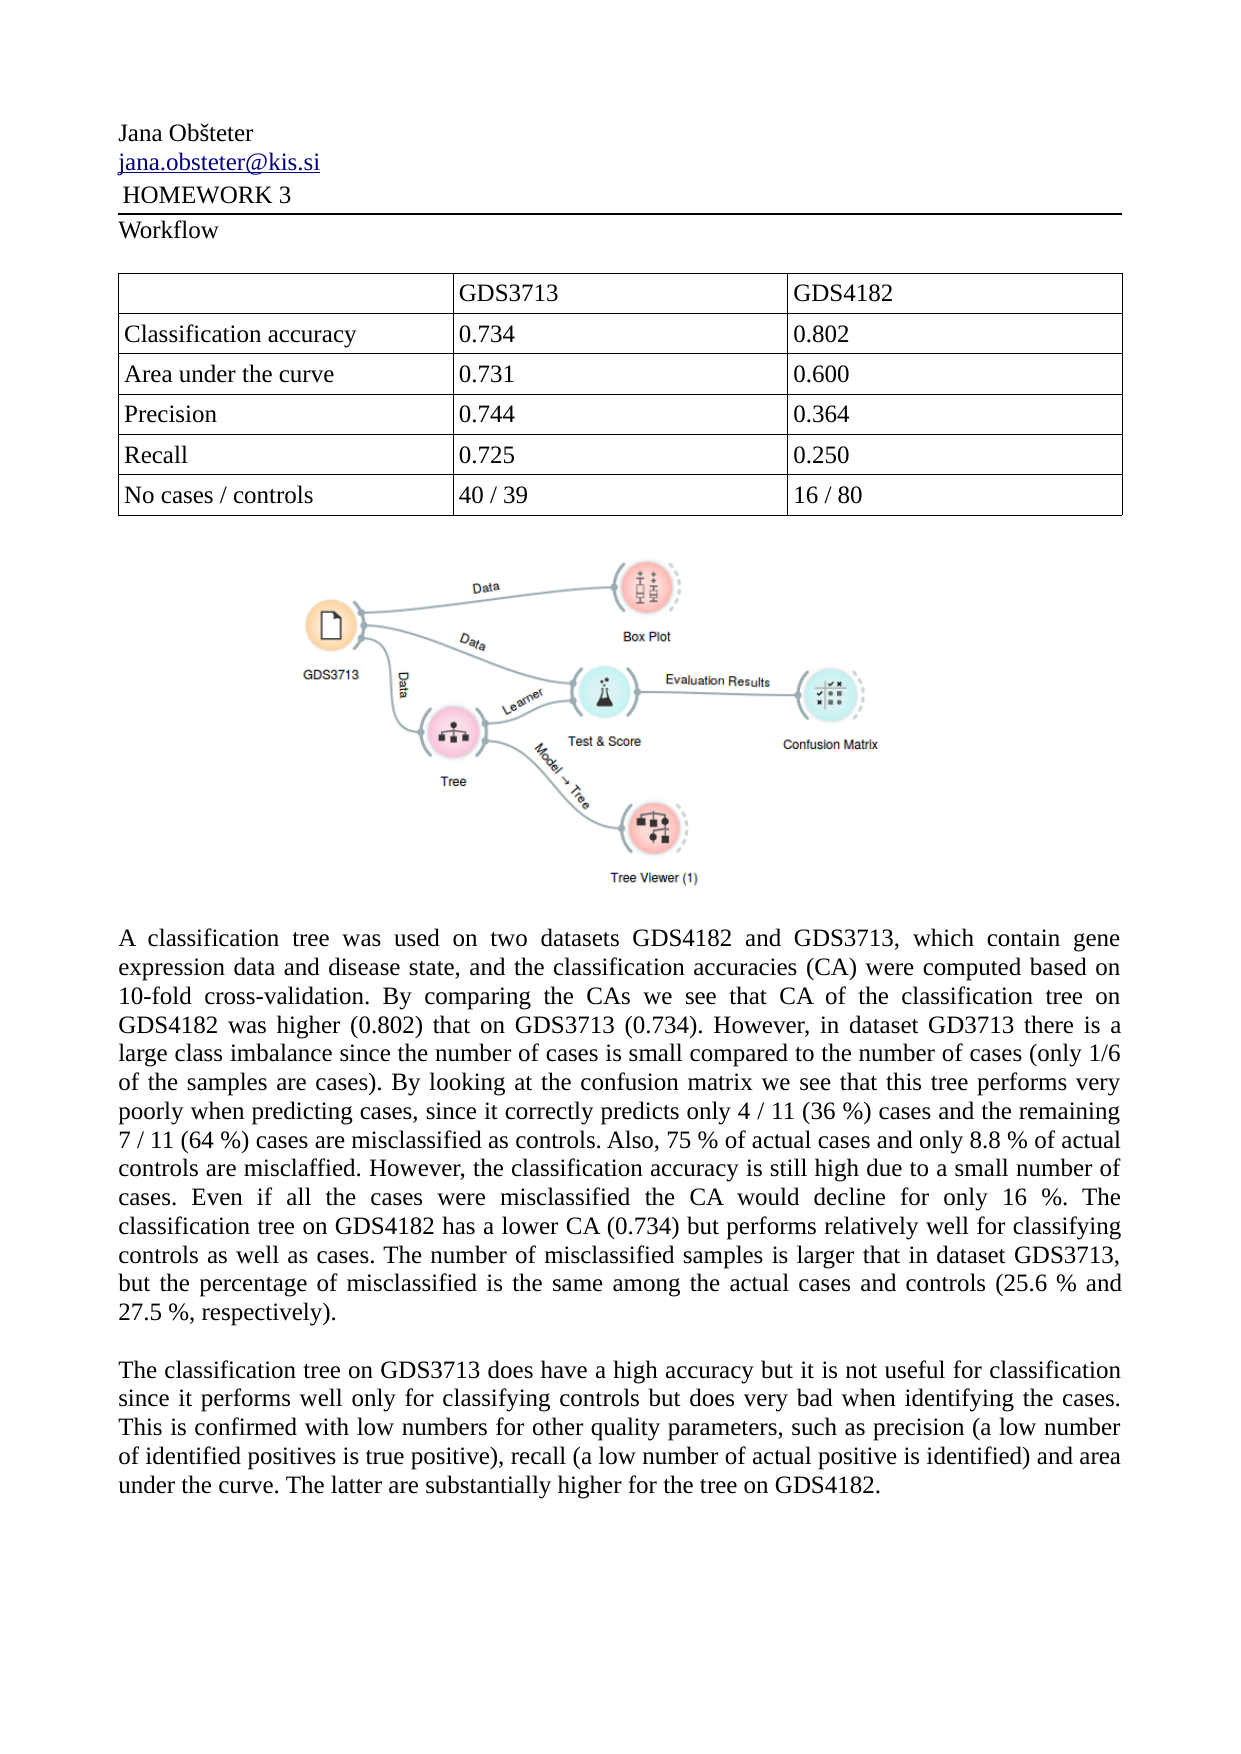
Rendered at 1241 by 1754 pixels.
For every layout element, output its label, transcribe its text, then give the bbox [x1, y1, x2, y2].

table_cell 40 / 39 [454, 475, 787, 514]
text Jana Obšteter [118, 118, 1122, 147]
table_header GDS4182 [788, 274, 1122, 313]
table_cell Classification accuracy [119, 314, 453, 353]
table_cell 0.734 [454, 314, 787, 353]
table_cell 0.725 [454, 435, 787, 474]
table_cell Area under the curve [119, 354, 453, 394]
table_cell 16 / 80 [788, 475, 1122, 514]
table_cell No cases / controls [119, 475, 453, 514]
table_cell 0.802 [788, 314, 1122, 353]
text A classification tree was used on two datasets GDS4182 and GDS3713, which contain gene expression data and disease state, and the classification accuracies (CA) were computed based on 10-fold cross-validation. By comparing the CAs we see that CA of the classification tree on GDS4182 was higher (0.802) that on GDS3713 (0.734). However, in dataset GD3713 there is a large class imbalance since the number of cases is small compared to the number of cases (only 1/6 of the samples are cases). By looking at the confusion matrix we see that this tree performs very poorly when predicting cases, since it correctly predicts only 4 / 11 (36 %) cases and the remaining 7 / 11 (64 %) cases are misclassified as controls. Also, 75 % of actual cases and only 8.8 % of actual controls are misclaffied. However, the classification accuracy is still high due to a small number of cases. Even if all the cases were misclassified the CA would decline for only 16 %. The classification tree on GDS4182 has a lower CA (0.734) but performs relatively well for classifying controls as well as cases. The number of misclassified samples is larger that in dataset GDS3713, but the percentage of misclassified is the same among the actual cases and controls (25.6 % and 27.5 %, respectively). [118, 923, 1122, 1326]
table_cell 0.731 [454, 354, 787, 394]
text HOMEWORK 3 [118, 176, 1122, 213]
text jana.obsteter@kis.si [118, 147, 1122, 176]
table_cell Recall [119, 435, 453, 474]
picture [271, 543, 969, 895]
table_cell Precision [119, 395, 453, 434]
table_cell 0.744 [454, 395, 787, 434]
table_cell 0.600 [788, 354, 1122, 394]
table_cell 0.364 [788, 395, 1122, 434]
table_header GDS3713 [454, 274, 787, 313]
table_header [119, 274, 453, 313]
text Workflow [118, 215, 1122, 244]
table_cell 0.250 [788, 435, 1122, 474]
text The classification tree on GDS3713 does have a high accuracy but it is not useful for classification since it performs well only for classifying controls but does very bad when identifying the cases. This is confirmed with low numbers for other quality parameters, such as precision (a low number of identified positives is true positive), recall (a low number of actual positive is identified) and area under the curve. The latter are substantially higher for the tree on GDS4182. [118, 1355, 1122, 1498]
